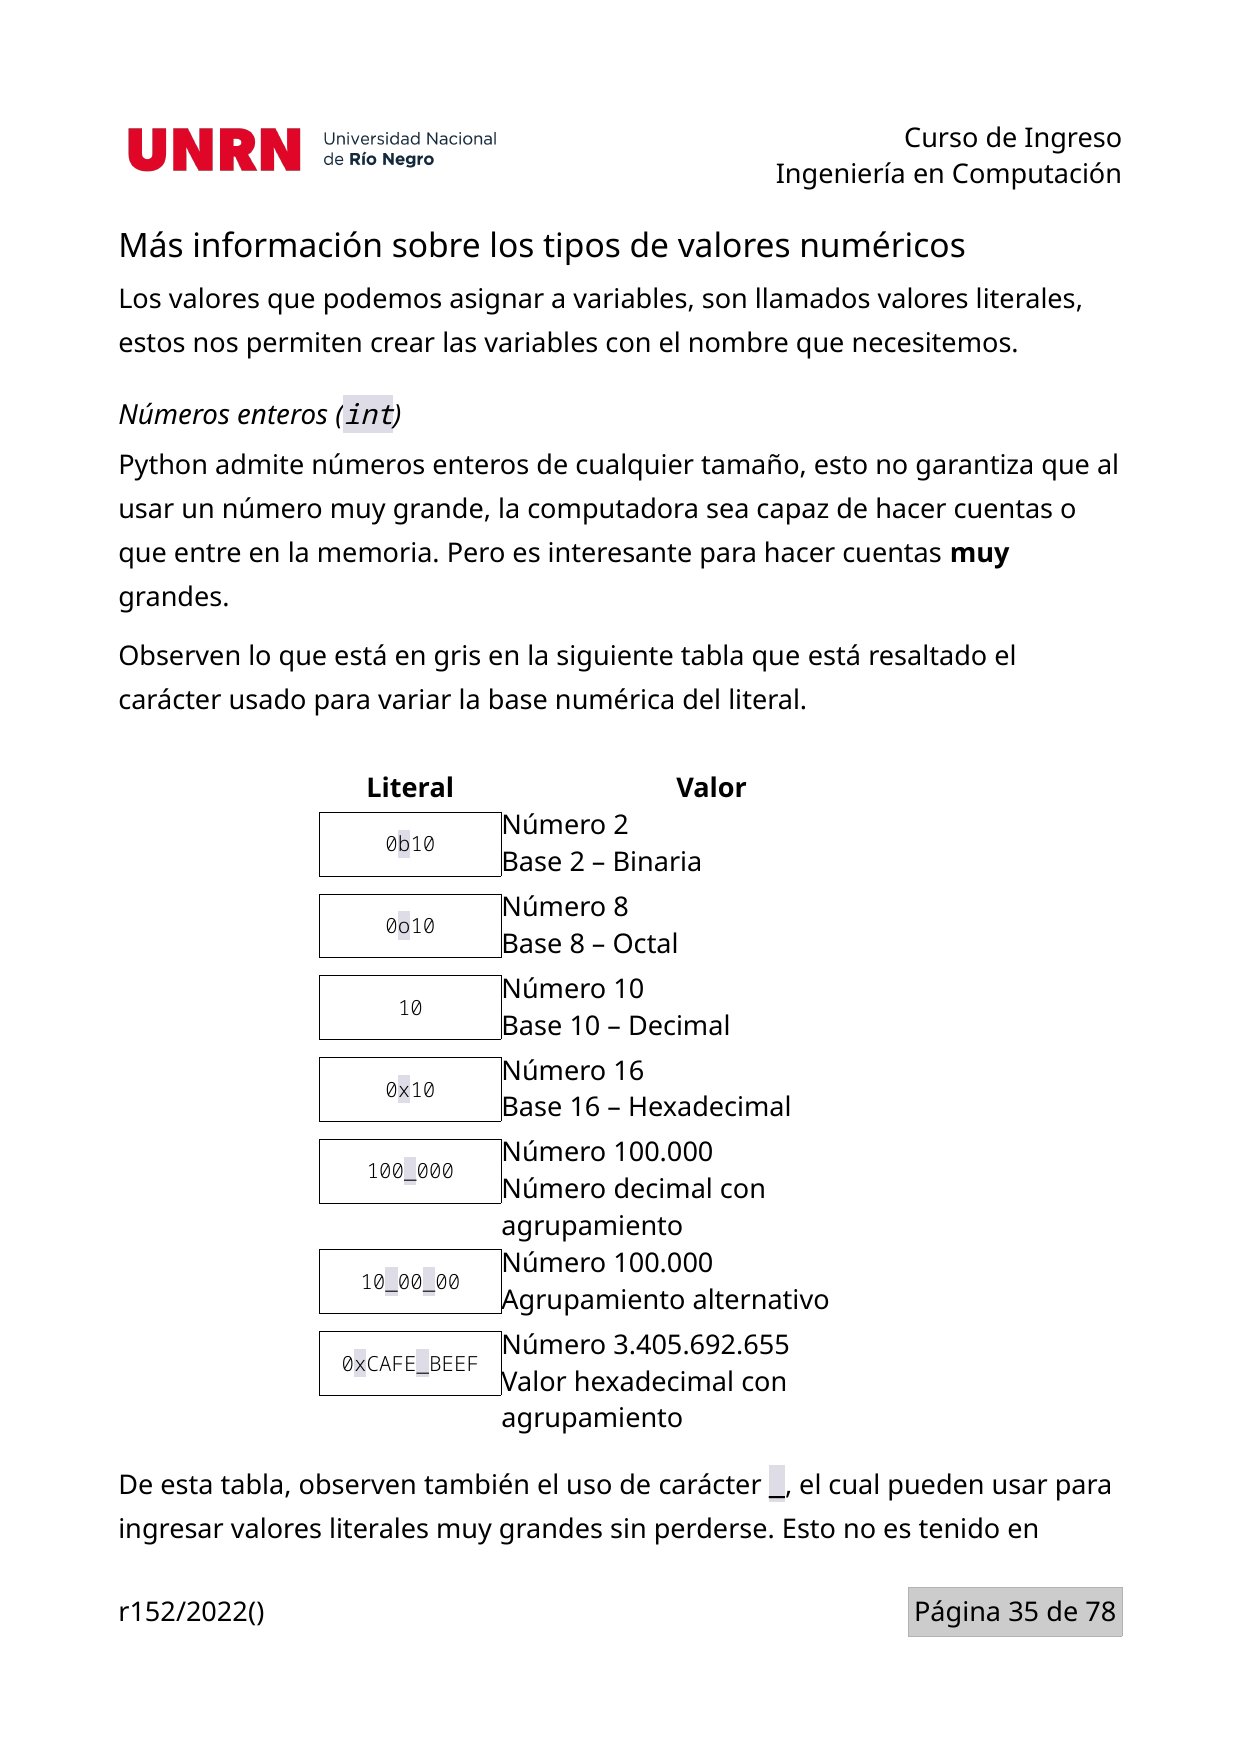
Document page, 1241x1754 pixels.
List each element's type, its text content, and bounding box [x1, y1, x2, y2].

table_cell [319, 806, 501, 812]
subtitle Más información sobre los tipos de valores numéricos [118, 221, 1122, 267]
table_cell [319, 1122, 501, 1133]
table_cell 0o10 [320, 895, 501, 957]
subtitle Números enteros (int) [393, 395, 1122, 433]
table_cell Número 100.000 Número decimal con agrupamiento [501, 1133, 921, 1243]
table_cell [319, 1314, 501, 1325]
table_cell [319, 1325, 501, 1331]
table_cell [319, 1051, 501, 1057]
table_header Valor [501, 769, 921, 806]
text Los valores que podemos asignar a variables, son llamados valores literales, estos nos permiten crear las variables con el nombre que necesitemos. [118, 279, 1122, 361]
table_cell [319, 1040, 501, 1051]
table_cell [319, 888, 501, 894]
table_cell [319, 958, 501, 969]
table_cell 100_000 [320, 1140, 501, 1203]
table_cell 0x10 [320, 1058, 501, 1121]
table_cell Número 16 Base 16 – Hexadecimal [501, 1051, 921, 1133]
table_cell Número 3.405.692.655 Valor hexadecimal con agrupamiento [501, 1325, 921, 1436]
table_cell [319, 969, 501, 975]
table_cell Número 10 Base 10 – Decimal [501, 969, 921, 1051]
table_cell [319, 877, 501, 887]
table_cell 10_00_00 [320, 1250, 501, 1313]
table_cell [319, 1244, 501, 1249]
picture [118, 118, 505, 180]
text Observen lo que está en gris en la siguiente tabla que está resaltado el carácter usado para variar la base numérica del literal. [118, 636, 1122, 717]
table_cell [319, 1204, 501, 1243]
text Python admite números enteros de cualquier tamaño, esto no garantiza que al usar un número muy grande, la computadora sea capaz de hacer cuentas o que entre en la memoria. Pero es interesante para hacer cuentas muy grandes. [118, 445, 1122, 614]
table_cell [319, 1396, 501, 1436]
table_header Literal [319, 769, 501, 806]
text De esta tabla, observen también el uso de carácter _, el cual pueden usar para ingresar valores literales muy grandes sin perderse. Esto no es tenido en [118, 1465, 1122, 1546]
table_cell Número 8 Base 8 – Octal [501, 888, 921, 969]
table_cell 0b10 [320, 813, 501, 876]
table_cell Número 100.000 Agrupamiento alternativo [501, 1244, 921, 1325]
table_cell Número 2 Base 2 – Binaria [501, 806, 921, 887]
table_cell 10 [320, 976, 501, 1039]
table_cell [319, 1133, 501, 1139]
subtitle Números enteros (int) [118, 395, 343, 433]
table_cell 0xCAFE_BEEF [320, 1332, 501, 1395]
